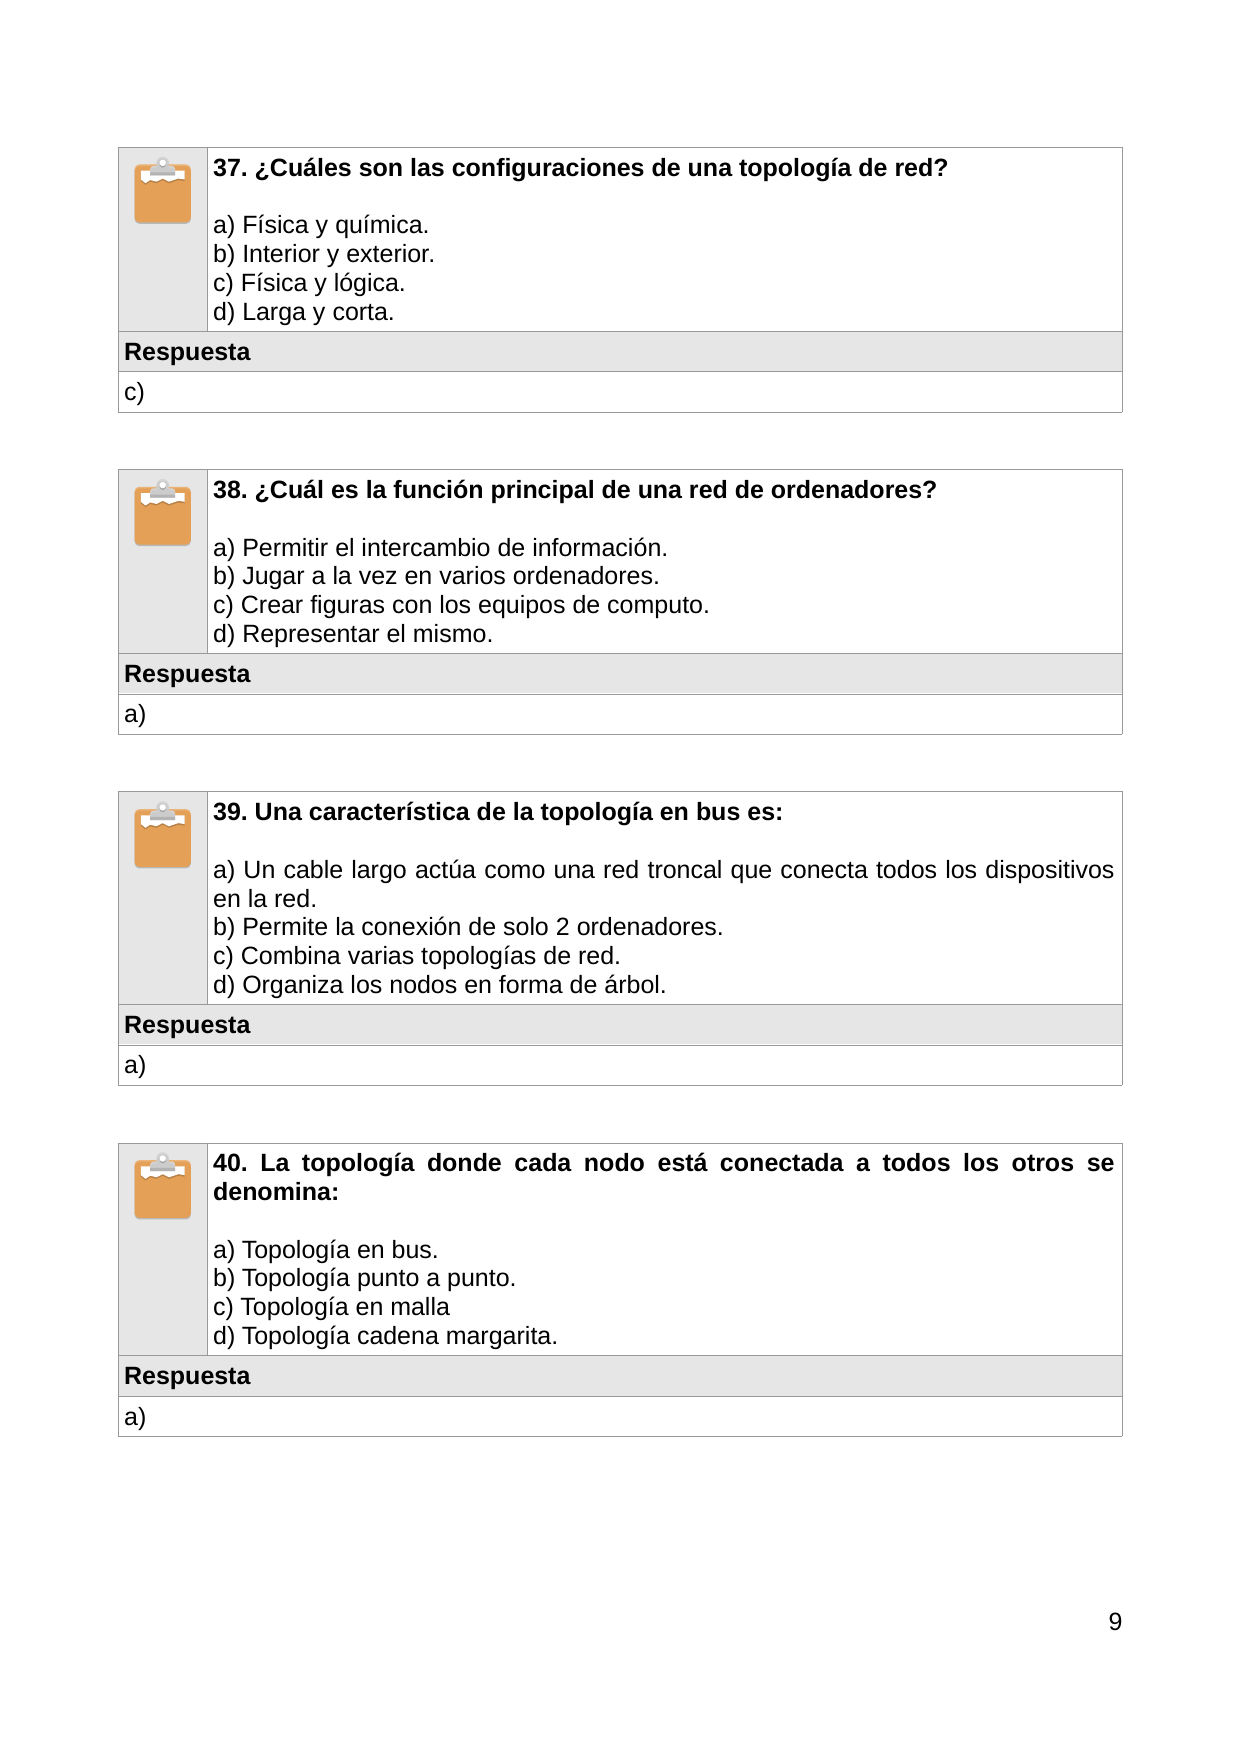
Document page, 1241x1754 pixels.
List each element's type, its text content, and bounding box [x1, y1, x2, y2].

table_header [119, 1144, 207, 1355]
table_header 39. Una característica de la topología en bus es: a) Un cable largo actúa como una red troncal que conecta todos los dispositivos en la red. b) Permite la conexión de solo 2 ordenadores. c) Combina varias topologías de red. d) Organiza los nodos en forma de árbol. [208, 792, 1122, 1004]
table_cell a) [119, 695, 1122, 734]
table_cell c) [119, 372, 1122, 412]
table_header [119, 792, 207, 1004]
table_header 38. ¿Cuál es la función principal de una red de ordenadores? a) Permitir el intercambio de información. b) Jugar a la vez en varios ordenadores. c) Crear figuras con los equipos de computo. d) Representar el mismo. [208, 470, 1122, 653]
table_cell Respuesta [119, 1005, 1122, 1044]
table_cell a) [119, 1397, 1122, 1436]
table_cell Respuesta [119, 332, 1122, 371]
table_cell Respuesta [119, 1356, 1122, 1396]
table_cell Respuesta [119, 654, 1122, 693]
table_header [119, 470, 207, 653]
table_header [119, 148, 207, 331]
table_header 40. La topología donde cada nodo está conectada a todos los otros se denomina: a) Topología en bus. b) Topología punto a punto. c) Topología en malla d) Topología cadena margarita. [208, 1144, 1122, 1355]
table_header 37. ¿Cuáles son las configuraciones de una topología de red? a) Física y química. b) Interior y exterior. c) Física y lógica. d) Larga y corta. [208, 148, 1122, 331]
table_cell a) [119, 1046, 1122, 1085]
